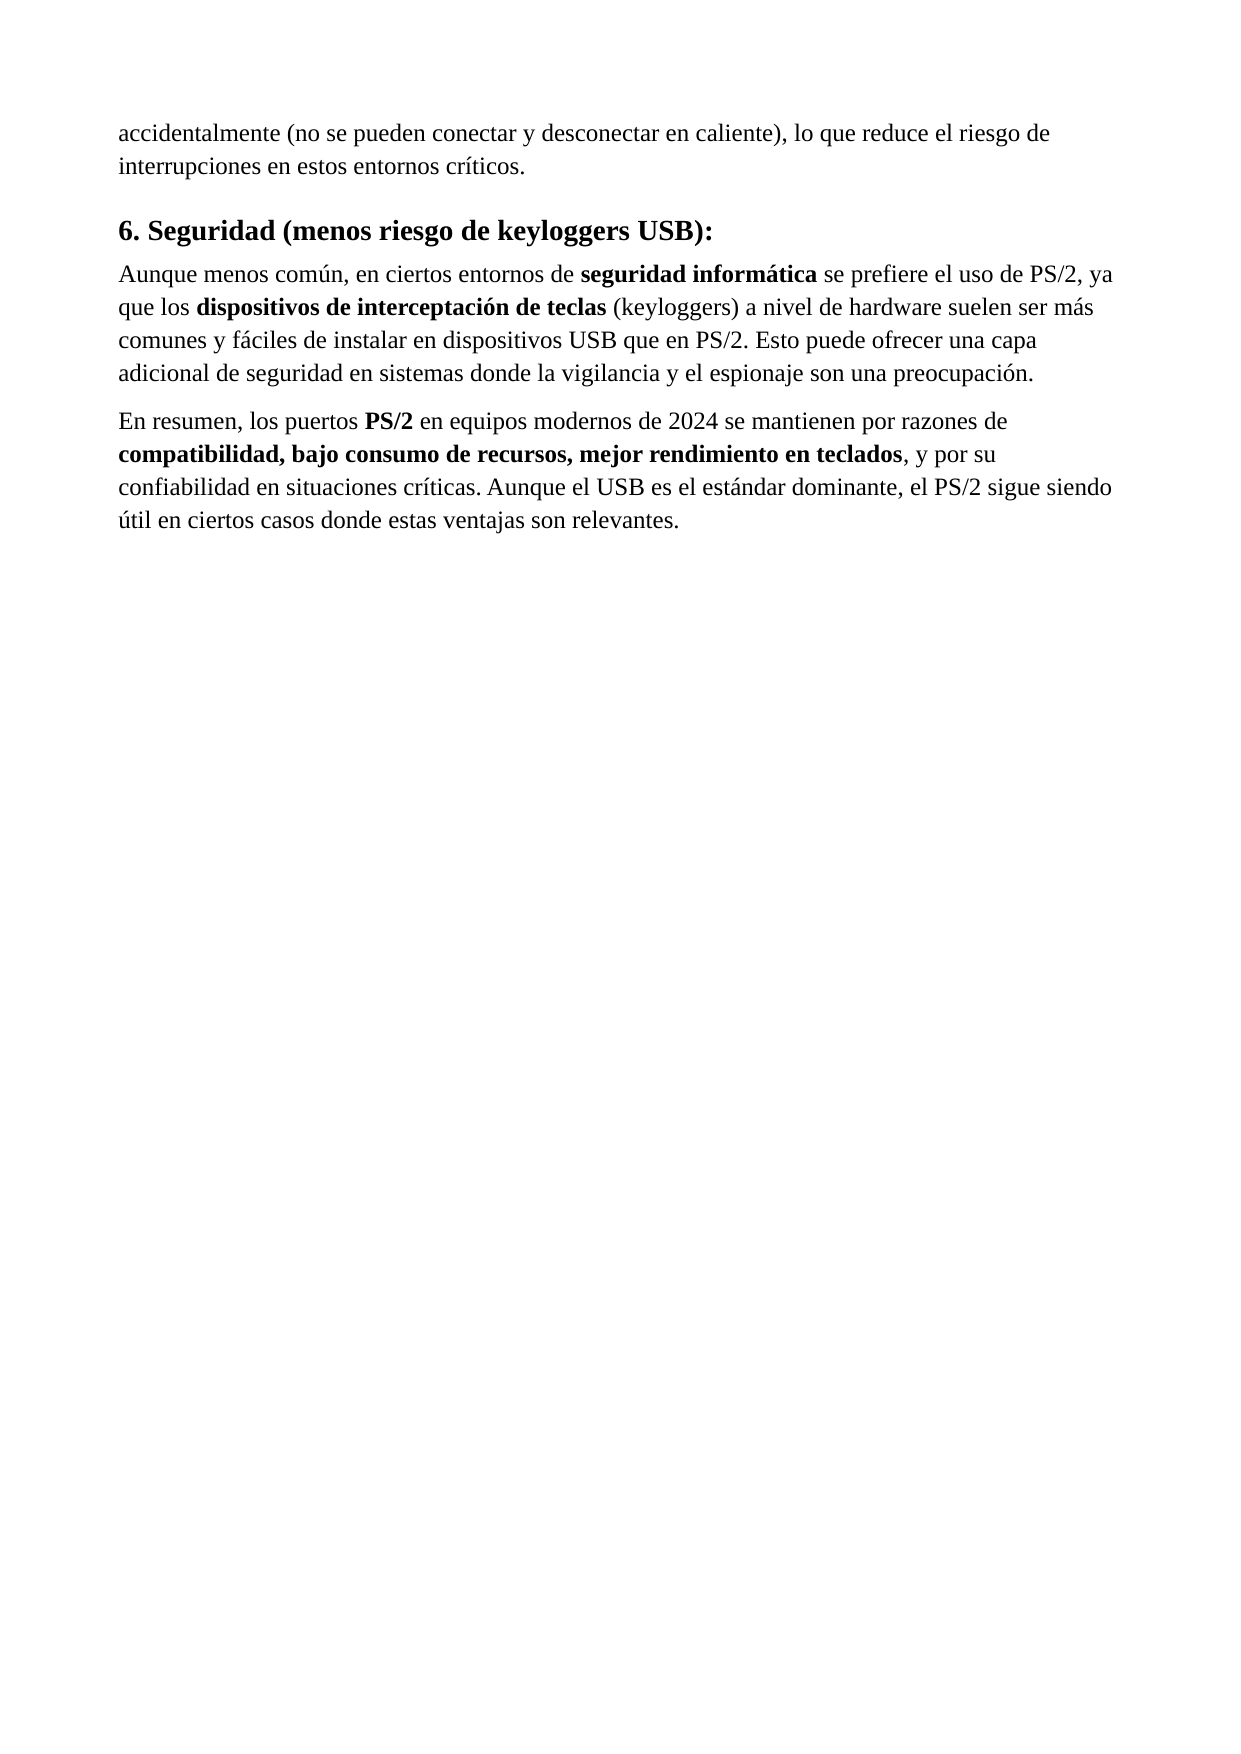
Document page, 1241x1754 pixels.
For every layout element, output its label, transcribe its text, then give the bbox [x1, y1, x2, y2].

subtitle 6. Seguridad (menos riesgo de keyloggers USB): [118, 213, 1122, 247]
text accidentalmente (no se pueden conectar y desconectar en caliente), lo que reduce el riesgo de interrupciones en estos entornos críticos. [118, 118, 1122, 180]
text Aunque menos común, en ciertos entornos de seguridad informática se prefiere el uso de PS/2, ya que los dispositivos de interceptación de teclas (keyloggers) a nivel de hardware suelen ser más comunes y fáciles de instalar en dispositivos USB que en PS/2. Esto puede ofrecer una capa adicional de seguridad en sistemas donde la vigilancia y el espionaje son una preocupación. [118, 259, 1122, 387]
text En resumen, los puertos PS/2 en equipos modernos de 2024 se mantienen por razones de compatibilidad, bajo consumo de recursos, mejor rendimiento en teclados, y por su confiabilidad en situaciones críticas. Aunque el USB es el estándar dominante, el PS/2 sigue siendo útil en ciertos casos donde estas ventajas son relevantes. [118, 406, 1122, 534]
